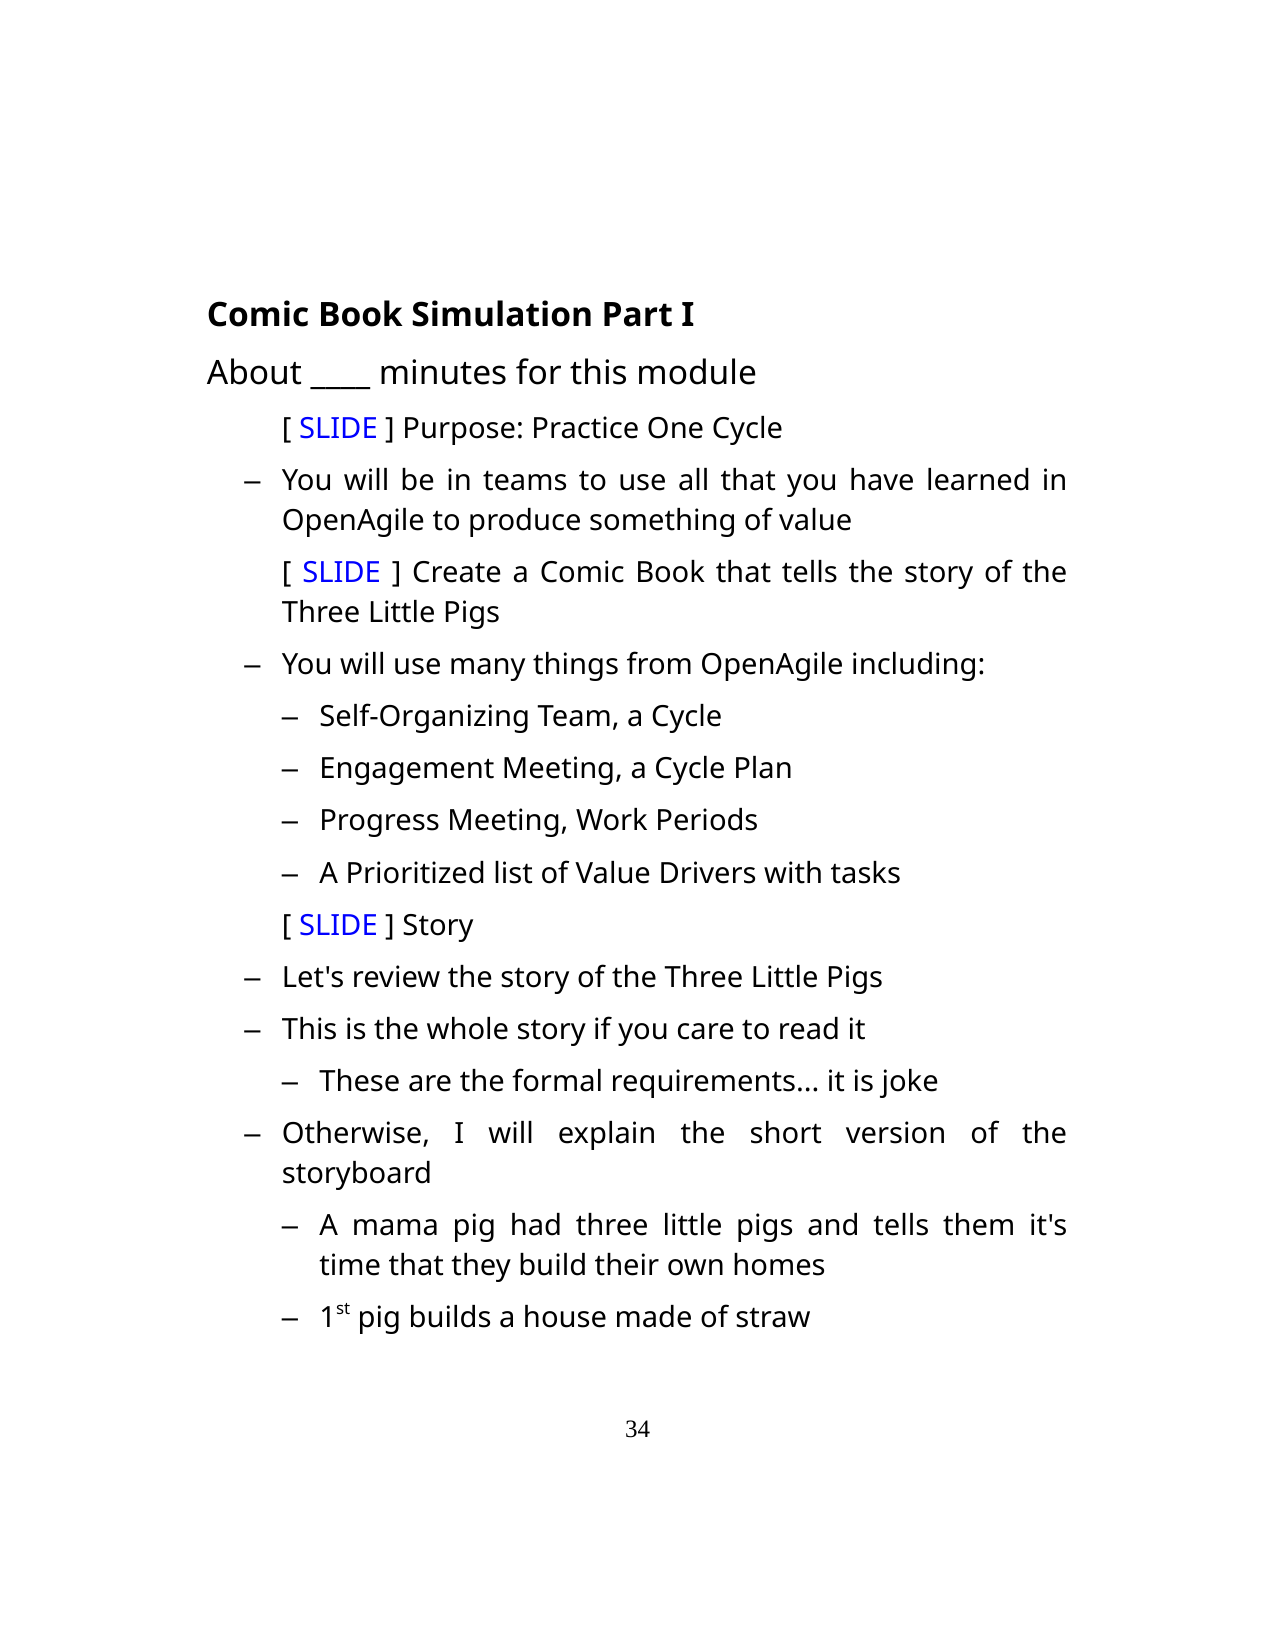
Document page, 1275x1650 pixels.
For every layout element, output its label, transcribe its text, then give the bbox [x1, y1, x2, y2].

list This is the whole story if you care to read it [244, 1008, 1068, 1048]
list You will be in teams to use all that you have learned in OpenAgile to produce something of value [244, 459, 1068, 539]
text About ____ minutes for this module [207, 349, 1068, 395]
list These are the formal requirements... it is joke [282, 1061, 1068, 1100]
list A mama pig had three little pigs and tells them it's time that they build their own homes [282, 1205, 1068, 1284]
list 1st pig builds a house made of straw [282, 1297, 1068, 1336]
list [ SLIDE ] Story [244, 904, 1068, 944]
list A Prioritized list of Value Drivers with tasks [282, 852, 1068, 892]
subtitle Comic Book Simulation Part I [207, 291, 1068, 336]
list [ SLIDE ] Create a Comic Book that tells the story of the Three Little Pigs [244, 551, 1068, 631]
list Engagement Meeting, a Cycle Plan [282, 747, 1068, 787]
list Progress Meeting, Work Periods [282, 800, 1068, 839]
list You will use many things from OpenAgile including: [244, 643, 1068, 683]
list Let's review the story of the Three Little Pigs [244, 956, 1068, 996]
list [ SLIDE ] Purpose: Practice One Cycle [244, 407, 1068, 447]
list Self-Organizing Team, a Cycle [282, 695, 1068, 735]
list Otherwise, I will explain the short version of the storyboard [244, 1113, 1068, 1192]
